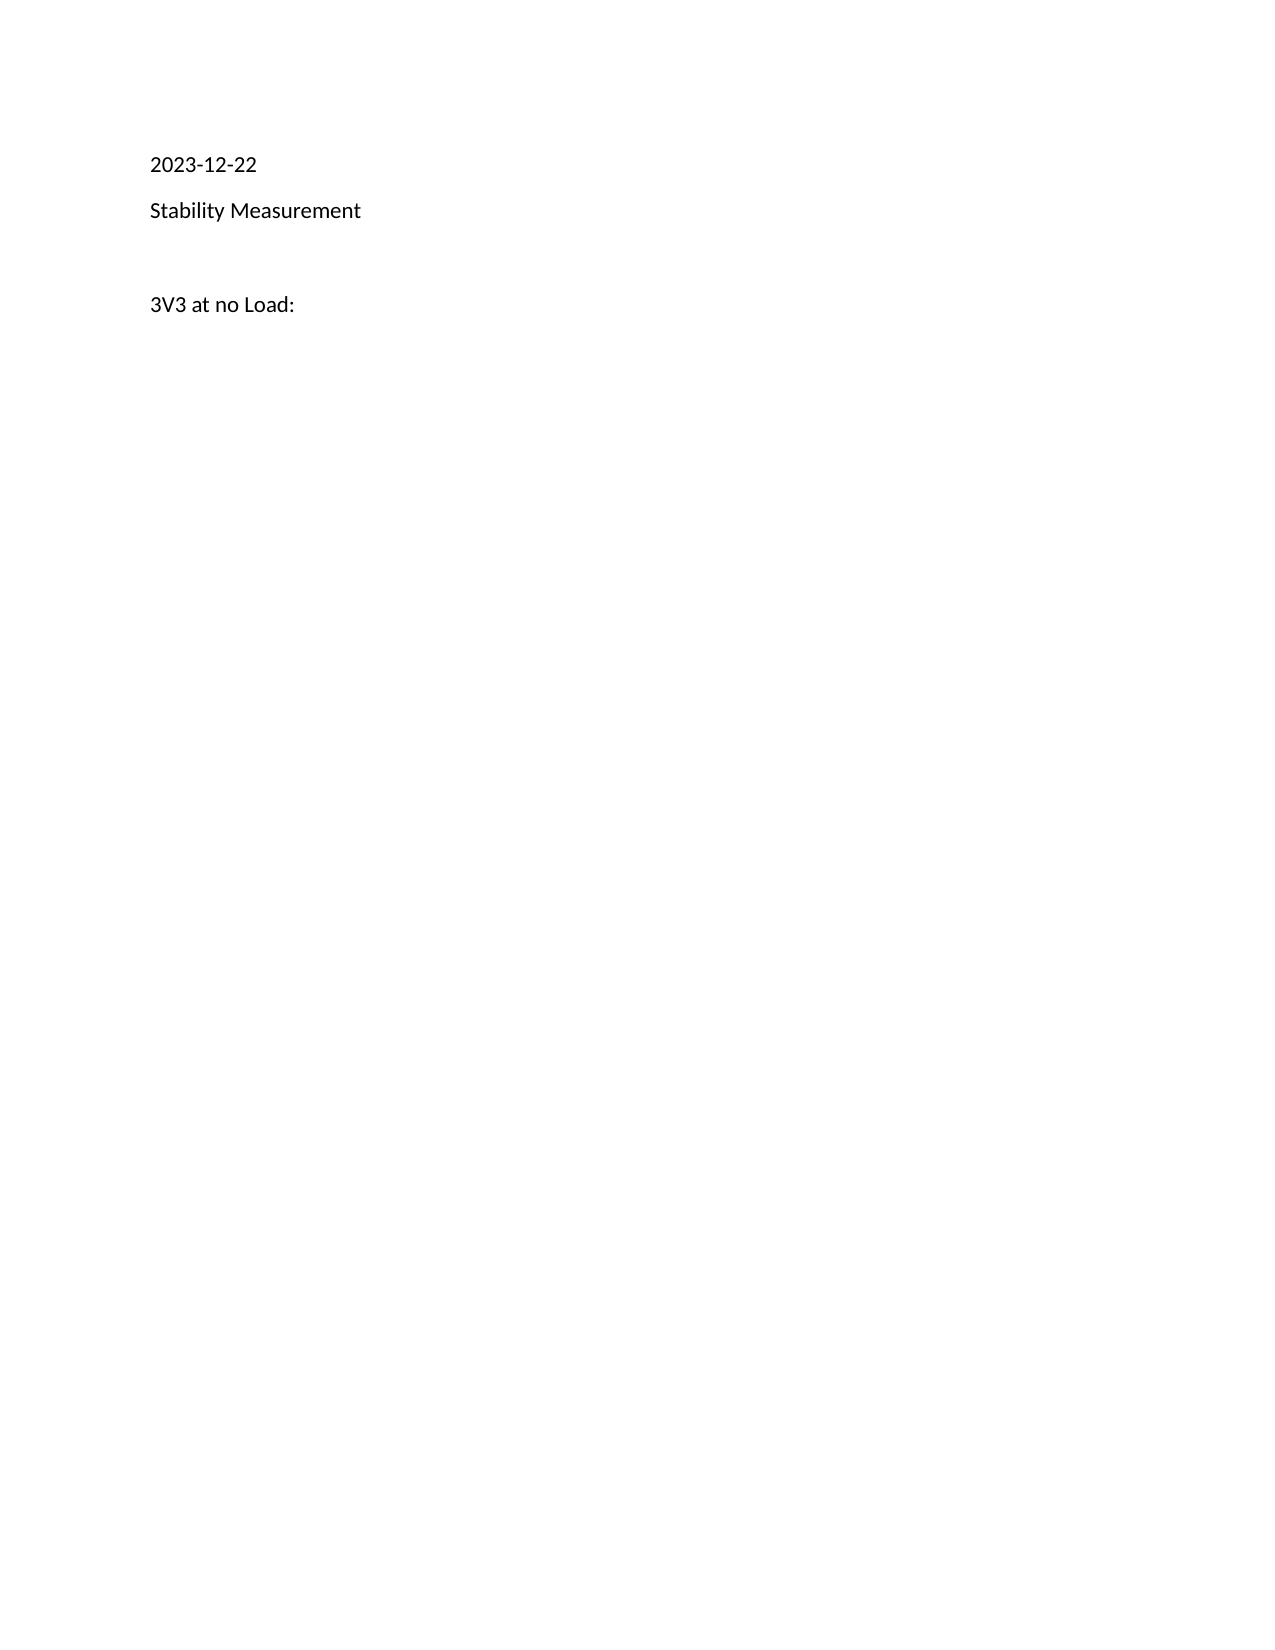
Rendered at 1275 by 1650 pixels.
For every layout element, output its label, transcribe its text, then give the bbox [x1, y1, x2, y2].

text Stability Measurement [150, 197, 1125, 224]
text 3V3 at no Load: [150, 290, 1125, 318]
text 2023-12-22 [150, 150, 1125, 178]
